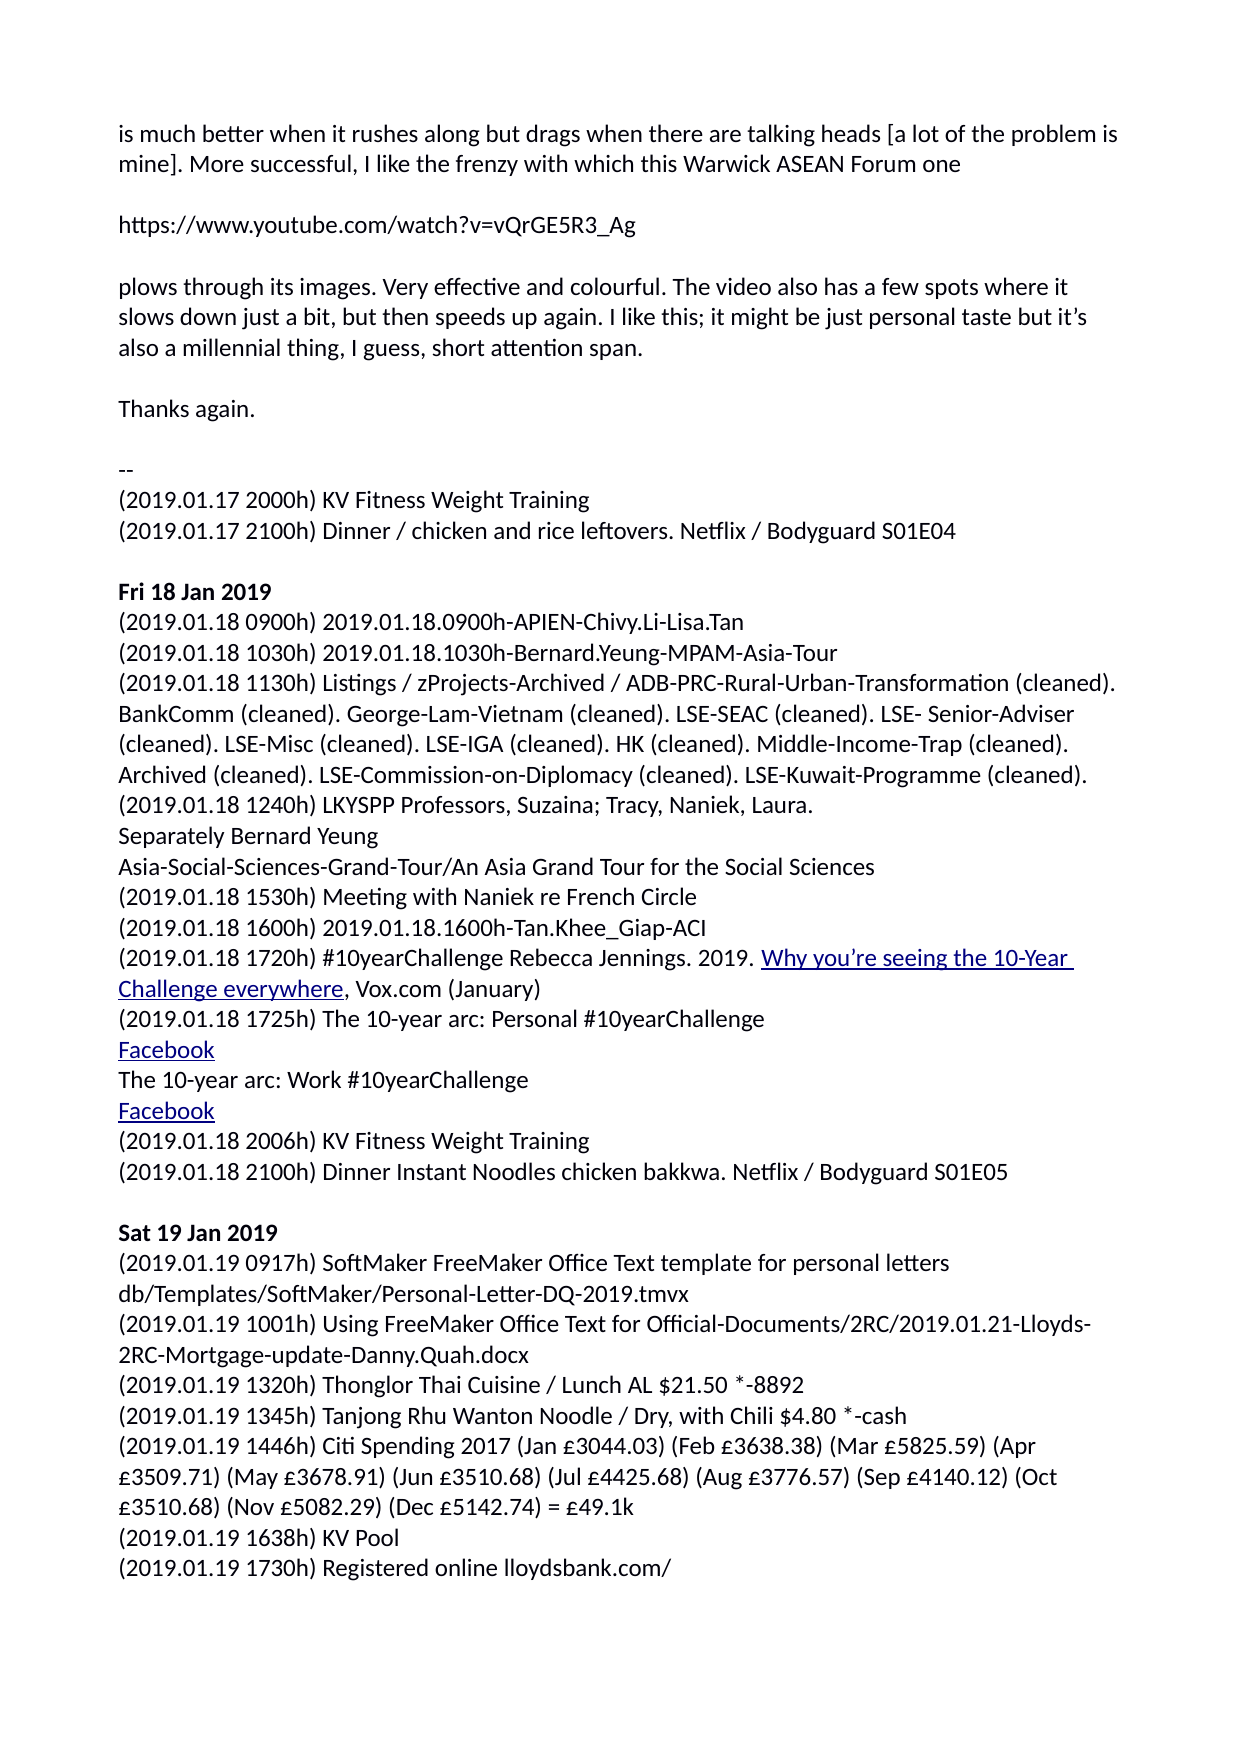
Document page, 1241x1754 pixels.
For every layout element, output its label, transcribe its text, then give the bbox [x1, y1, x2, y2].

text (2019.01.18 1600h) 2019.01.18.1600h-Tan.Khee_Giap-ACI [118, 912, 1122, 942]
text (2019.01.18 2100h) Dinner Instant Noodles chicken bakkwa. Netflix / Bodyguard S01E05 [118, 1156, 1122, 1186]
text (2019.01.17 2100h) Dinner / chicken and rice leftovers. Netflix / Bodyguard S01E04 [118, 515, 1122, 545]
text (2019.01.18 2006h) KV Fitness Weight Training [118, 1125, 1122, 1156]
text (2019.01.19 1638h) KV Pool [118, 1522, 1122, 1553]
text Separately Bernard Yeung [118, 820, 1122, 851]
text (2019.01.18 1530h) Meeting with Naniek re French Circle [118, 881, 1122, 912]
text (2019.01.19 1001h) Using FreeMaker Office Text for Official-Documents/2RC/2019.01.21-Lloyds-2RC-Mortgage-update-Danny.Quah.docx [118, 1308, 1122, 1369]
text https://www.youtube.com/watch?v=vQrGE5R3_Ag [118, 210, 1122, 240]
text (2019.01.18 1240h) LKYSPP Professors, Suzaina; Tracy, Naniek, Laura. [118, 789, 1122, 820]
text (2019.01.18 1725h) The 10-year arc: Personal #10yearChallenge [118, 1003, 1122, 1034]
text Facebook [118, 1095, 1122, 1125]
text (2019.01.18 0900h) 2019.01.18.0900h-APIEN-Chivy.Li-Lisa.Tan [118, 606, 1122, 637]
text (2019.01.19 1446h) Citi Spending 2017 (Jan £3044.03) (Feb £3638.38) (Mar £5825.59) (Apr £3509.71) (May £3678.91) (Jun £3510.68) (Jul £4425.68) (Aug £3776.57) (Sep £4140.12) (Oct £3510.68) (Nov £5082.29) (Dec £5142.74) = £49.1k [118, 1431, 1122, 1522]
text Sat 19 Jan 2019 [118, 1217, 1122, 1247]
text (2019.01.18 1720h) #10yearChallenge Rebecca Jennings. 2019. Why you’re seeing the 10-Year Challenge everywhere, Vox.com (January) [118, 942, 1122, 1003]
text Fri 18 Jan 2019 [118, 576, 1122, 606]
text Thanks again. [118, 393, 1122, 423]
text Asia-Social-Sciences-Grand-Tour/An Asia Grand Tour for the Social Sciences [118, 851, 1122, 881]
text is much better when it rushes along but drags when there are talking heads [a lot of the problem is mine]. More successful, I like the frenzy with which this Warwick ASEAN Forum one [118, 118, 1122, 179]
text (2019.01.19 1345h) Tanjong Rhu Wanton Noodle / Dry, with Chili $4.80 *-cash [118, 1400, 1122, 1431]
text (2019.01.17 2000h) KV Fitness Weight Training [118, 484, 1122, 515]
text Facebook The 10-year arc: Work #10yearChallenge [118, 1034, 1122, 1095]
text (2019.01.19 1320h) Thonglor Thai Cuisine / Lunch AL $21.50 *-8892 [118, 1369, 1122, 1400]
text (2019.01.19 0917h) SoftMaker FreeMaker Office Text template for personal letters db/Templates/SoftMaker/Personal-Letter-DQ-2019.tmvx [118, 1247, 1122, 1308]
text (2019.01.19 1730h) Registered online lloydsbank.com/ [118, 1553, 1122, 1583]
text plows through its images. Very effective and colourful. The video also has a few spots where it slows down just a bit, but then speeds up again. I like this; it might be just personal taste but it’s also a millennial thing, I guess, short attention span. [118, 271, 1122, 362]
text (2019.01.18 1030h) 2019.01.18.1030h-Bernard.Yeung-MPAM-Asia-Tour [118, 637, 1122, 667]
text (2019.01.18 1130h) Listings / zProjects-Archived / ADB-PRC-Rural-Urban-Transformation (cleaned). BankComm (cleaned). George-Lam-Vietnam (cleaned). LSE-SEAC (cleaned). LSE- Senior-Adviser (cleaned). LSE-Misc (cleaned). LSE-IGA (cleaned). HK (cleaned). Middle-Income-Trap (cleaned). Archived (cleaned). LSE-Commission-on-Diplomacy (cleaned). LSE-Kuwait-Programme (cleaned). [118, 667, 1122, 789]
text -- [118, 454, 1122, 484]
